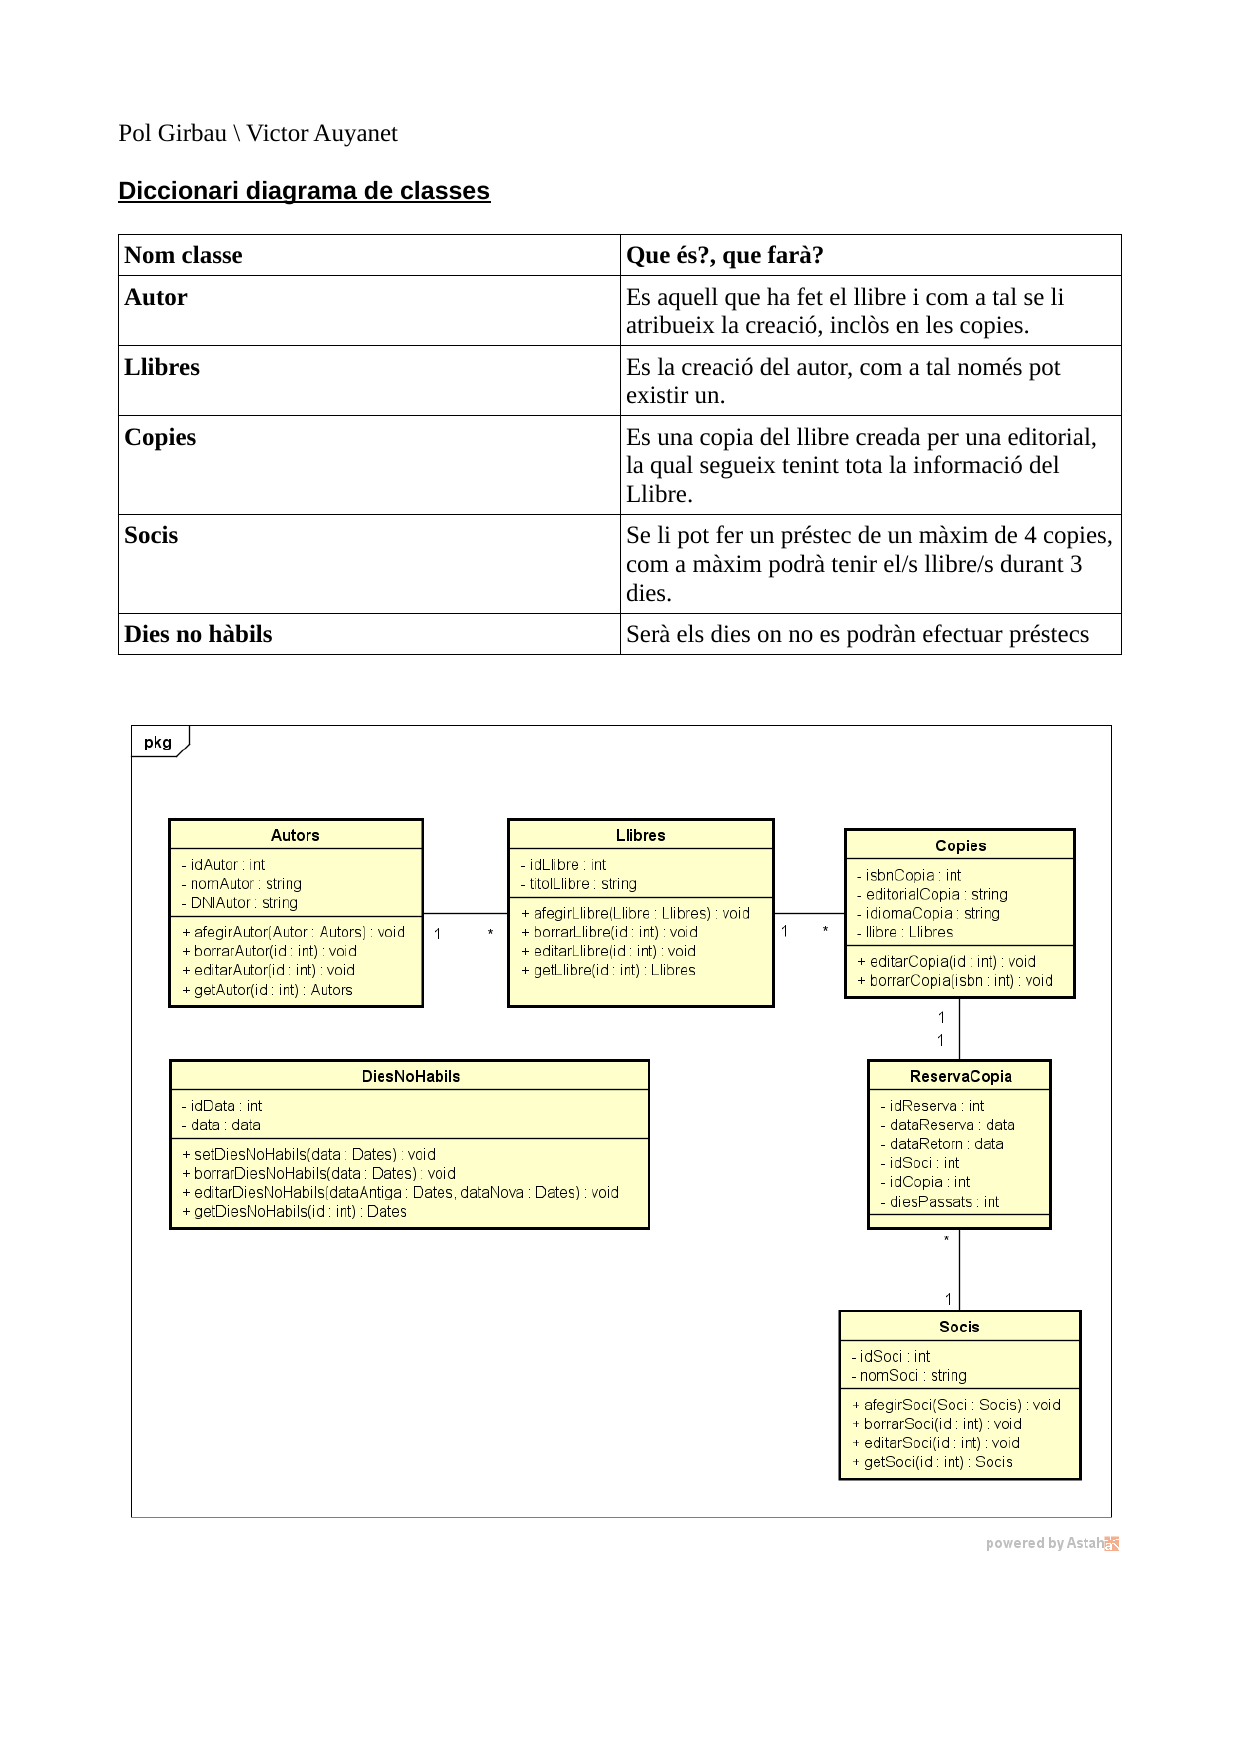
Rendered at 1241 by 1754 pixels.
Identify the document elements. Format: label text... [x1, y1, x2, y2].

table_cell Autor [119, 276, 620, 345]
table_header Que és?, que farà? [621, 235, 1121, 275]
table_cell Dies no hàbils [119, 614, 620, 654]
table_cell Socis [119, 515, 620, 613]
table_cell Se li pot fer un préstec de un màxim de 4 copies, com a màxim podrà tenir el/s llibre/s durant 3 dies. [621, 515, 1121, 613]
table_header Nom classe [119, 235, 620, 275]
table_cell Serà els dies on no es podràn efectuar préstecs [621, 614, 1121, 654]
table_cell Es aquell que ha fet el llibre i com a tal se li atribueix la creació, inclòs en les copies. [621, 276, 1121, 345]
table_cell Copies [119, 416, 620, 514]
text Diccionari diagrama de classes [118, 176, 1122, 205]
picture [118, 712, 1123, 1555]
table_cell Es una copia del llibre creada per una editorial, la qual segueix tenint tota la informació del Llibre. [621, 416, 1121, 514]
table_cell Es la creació del autor, com a tal només pot existir un. [621, 346, 1121, 415]
table_cell Llibres [119, 346, 620, 415]
